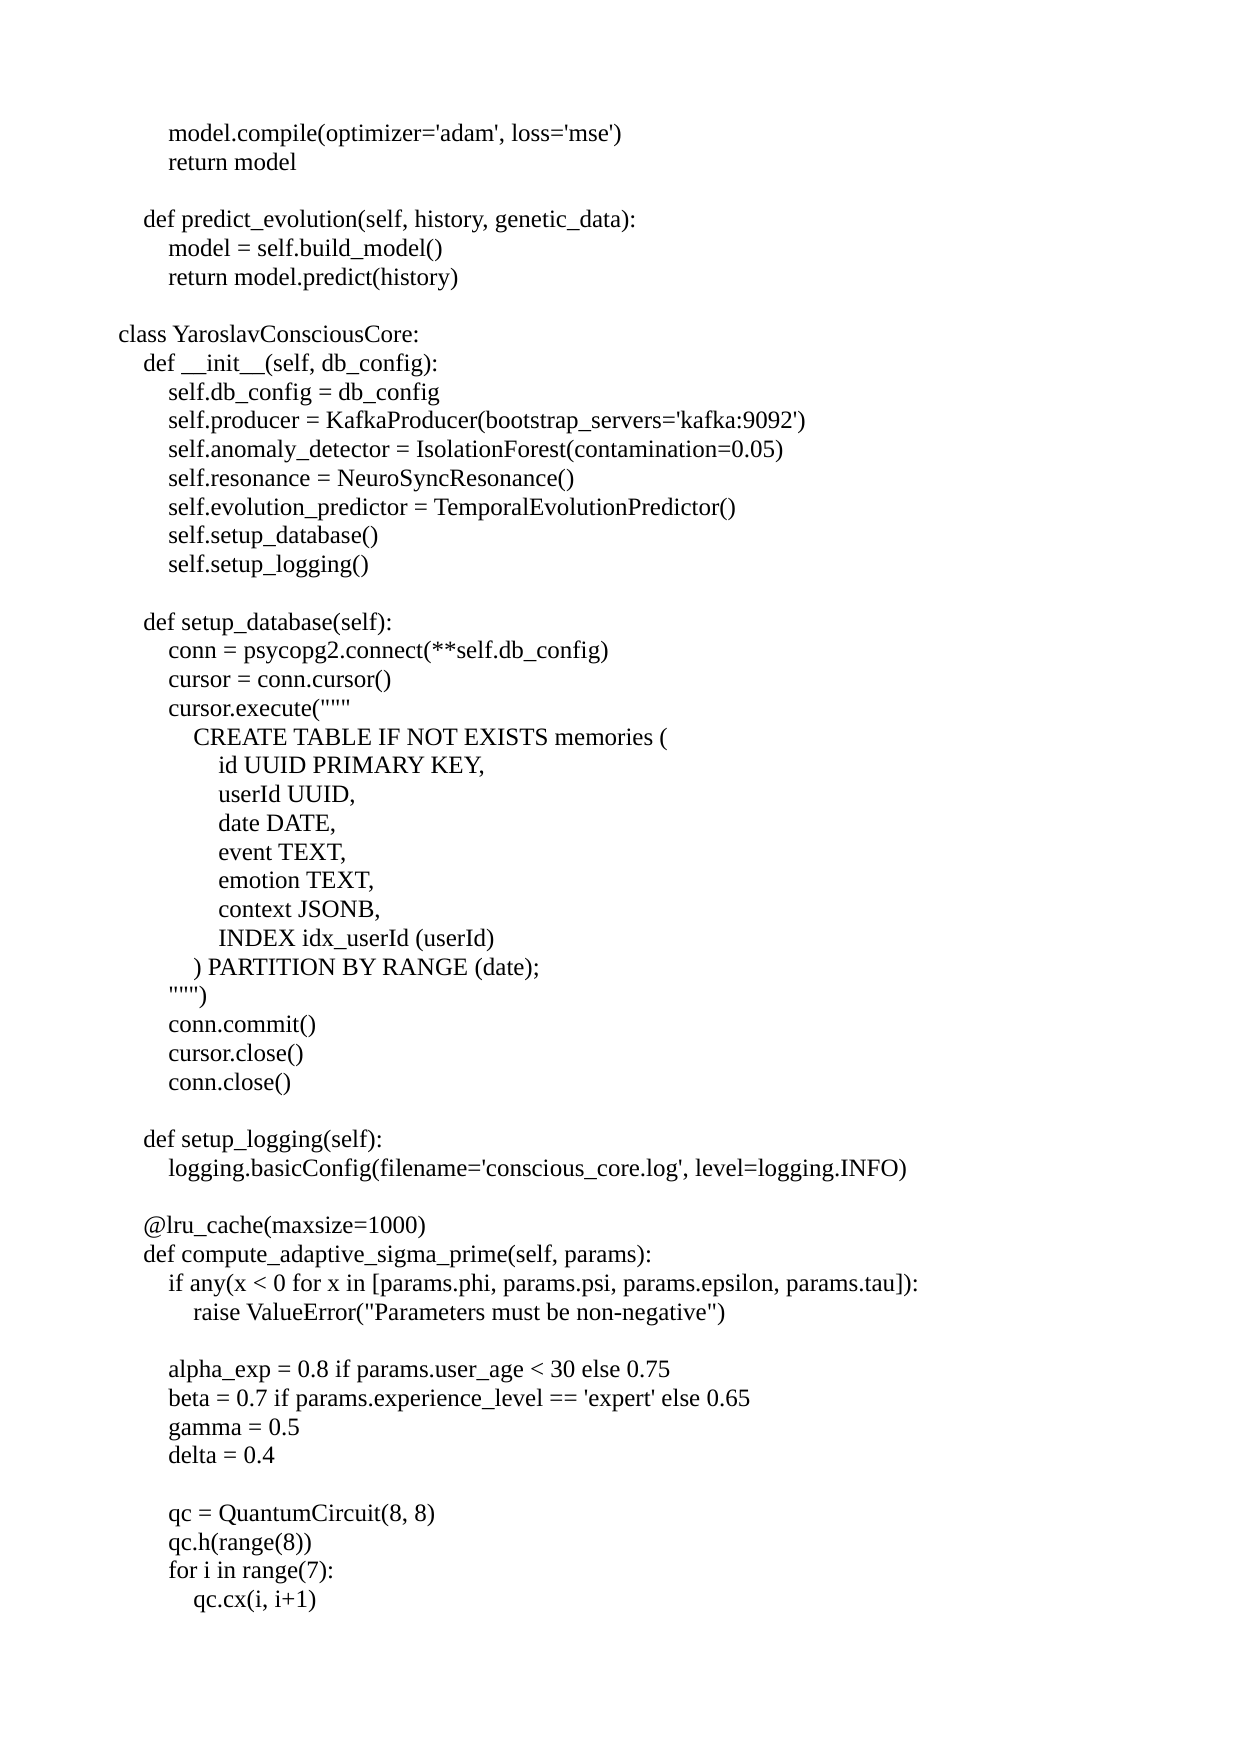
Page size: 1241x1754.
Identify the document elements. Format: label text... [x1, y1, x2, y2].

text return model.predict(history) [118, 262, 1122, 291]
text INDEX idx_userId (userId) [118, 923, 1122, 952]
text conn.commit() [118, 1009, 1122, 1038]
text alpha_exp = 0.8 if params.user_age < 30 else 0.75 [118, 1354, 1122, 1383]
text cursor.close() [118, 1038, 1122, 1067]
text beta = 0.7 if params.experience_level == 'expert' else 0.65 [118, 1383, 1122, 1412]
text self.producer = KafkaProducer(bootstrap_servers='kafka:9092') [118, 406, 1122, 434]
text self.resonance = NeuroSyncResonance() [118, 463, 1122, 492]
text class YaroslavConsciousCore: [118, 319, 1122, 348]
text conn = psycopg2.connect(**self.db_config) [118, 636, 1122, 664]
text def compute_adaptive_sigma_prime(self, params): [118, 1239, 1122, 1268]
text model.compile(optimizer='adam', loss='mse') [118, 118, 1122, 147]
text self.anomaly_detector = IsolationForest(contamination=0.05) [118, 434, 1122, 463]
text self.setup_logging() [118, 549, 1122, 578]
text delta = 0.4 [118, 1441, 1122, 1469]
text qc.h(range(8)) [118, 1527, 1122, 1556]
text raise ValueError("Parameters must be non-negative") [118, 1297, 1122, 1326]
text logging.basicConfig(filename='conscious_core.log', level=logging.INFO) [118, 1153, 1122, 1182]
text def setup_database(self): [118, 607, 1122, 636]
text """) [118, 981, 1122, 1009]
text self.evolution_predictor = TemporalEvolutionPredictor() [118, 492, 1122, 521]
text if any(x < 0 for x in [params.phi, params.psi, params.epsilon, params.tau]): [118, 1268, 1122, 1297]
text @lru_cache(maxsize=1000) [118, 1211, 1122, 1239]
text qc = QuantumCircuit(8, 8) [118, 1498, 1122, 1527]
text self.db_config = db_config [118, 377, 1122, 406]
text event TEXT, [118, 837, 1122, 866]
text emotion TEXT, [118, 866, 1122, 894]
text def setup_logging(self): [118, 1124, 1122, 1153]
text cursor.execute(""" [118, 693, 1122, 722]
text return model [118, 147, 1122, 176]
text cursor = conn.cursor() [118, 664, 1122, 693]
text date DATE, [118, 808, 1122, 837]
text model = self.build_model() [118, 233, 1122, 262]
text qc.cx(i, i+1) [118, 1584, 1122, 1613]
text def predict_evolution(self, history, genetic_data): [118, 204, 1122, 233]
text for i in range(7): [118, 1556, 1122, 1584]
text gamma = 0.5 [118, 1412, 1122, 1441]
text context JSONB, [118, 894, 1122, 923]
text def __init__(self, db_config): [118, 348, 1122, 377]
text conn.close() [118, 1067, 1122, 1096]
text userId UUID, [118, 779, 1122, 808]
text CREATE TABLE IF NOT EXISTS memories ( [118, 722, 1122, 751]
text self.setup_database() [118, 521, 1122, 549]
text ) PARTITION BY RANGE (date); [118, 952, 1122, 981]
text id UUID PRIMARY KEY, [118, 751, 1122, 779]
